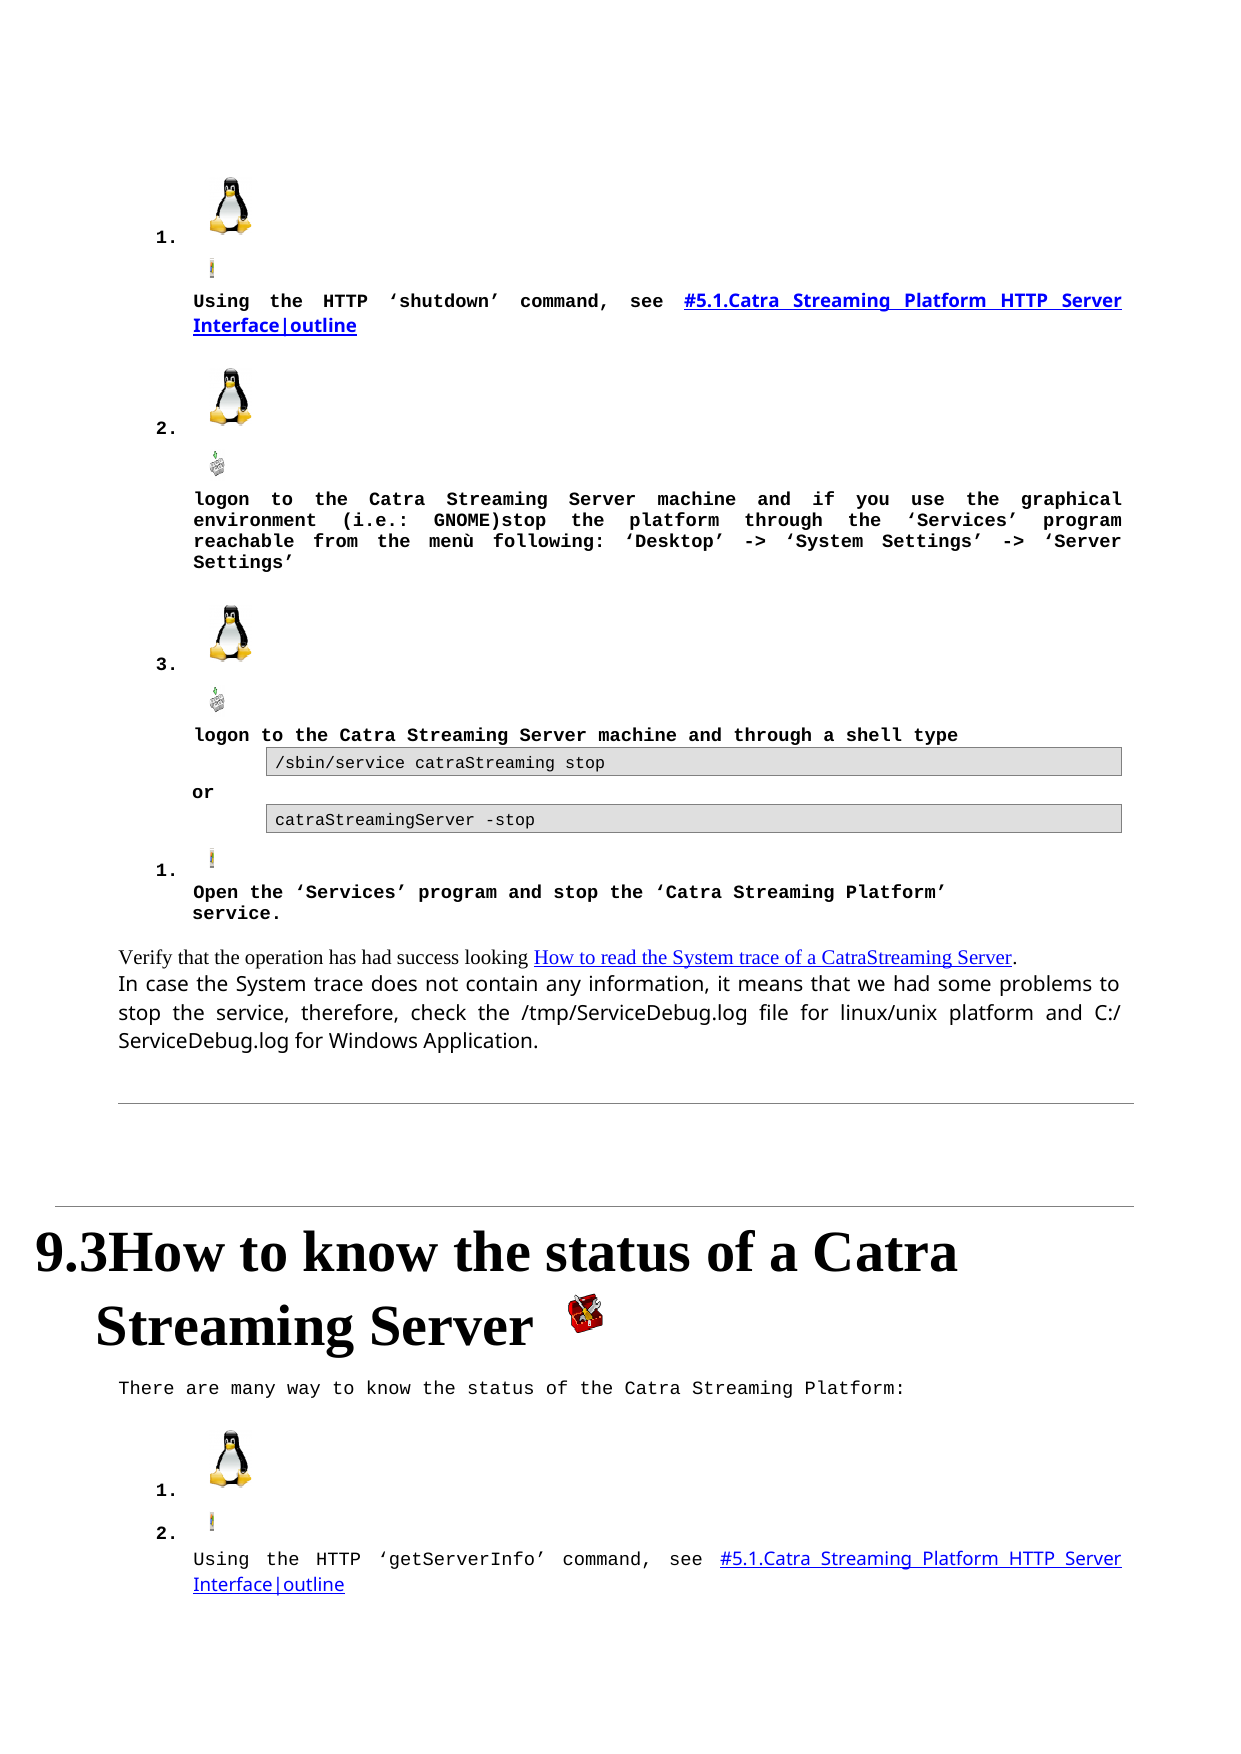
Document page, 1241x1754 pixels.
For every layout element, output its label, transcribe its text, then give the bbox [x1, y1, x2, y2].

picture [209, 848, 214, 868]
picture [209, 177, 252, 235]
list logon to the Catra Streaming Server machine and through a shell type [156, 726, 1122, 747]
text or [118, 783, 1122, 804]
text There are many way to know the status of the Catra Streaming Platform: [118, 1379, 1122, 1400]
picture [209, 1511, 214, 1531]
subtitle How to know the status of a Catra Streaming Server [55, 1207, 1134, 1358]
list Open the ‘Services’ program and stop the ‘Catra Streaming Platform’ [156, 882, 1122, 904]
picture [209, 605, 252, 662]
picture [565, 1293, 606, 1336]
text catraStreamingServer -stop [267, 805, 1121, 832]
picture [209, 685, 225, 717]
picture [209, 258, 214, 278]
list logon to the Catra Streaming Server machine and if you use the graphical environment (i.e.: GNOME)stop the platform through the ‘Services’ program reachable from the menù following: ‘Desktop’ -> ‘System Settings’ -> ‘Server Settings’ [156, 489, 1122, 574]
text /sbin/service catraStreaming stop [267, 748, 1121, 775]
picture [209, 368, 252, 426]
list Using the HTTP ‘getServerInfo’ command, see #5.1.Catra Streaming Platform HTTP Server Interface|outline [156, 1545, 1122, 1596]
picture [209, 1430, 252, 1488]
text service. [192, 904, 1122, 925]
picture [209, 449, 225, 481]
text Verify that the operation has had success looking How to read the System trace of a CatraStreaming Server. [118, 946, 1122, 969]
text In case the System trace does not contain any information, it means that we had some problems to stop the service, therefore, check the /tmp/ServiceDebug.log file for linux/unix platform and C:/ ServiceDebug.log for Windows Application. [118, 969, 1122, 1054]
list Using the HTTP ‘shutdown’ command, see #5.1.Catra Streaming Platform HTTP Server Interface|outline [156, 287, 1122, 338]
